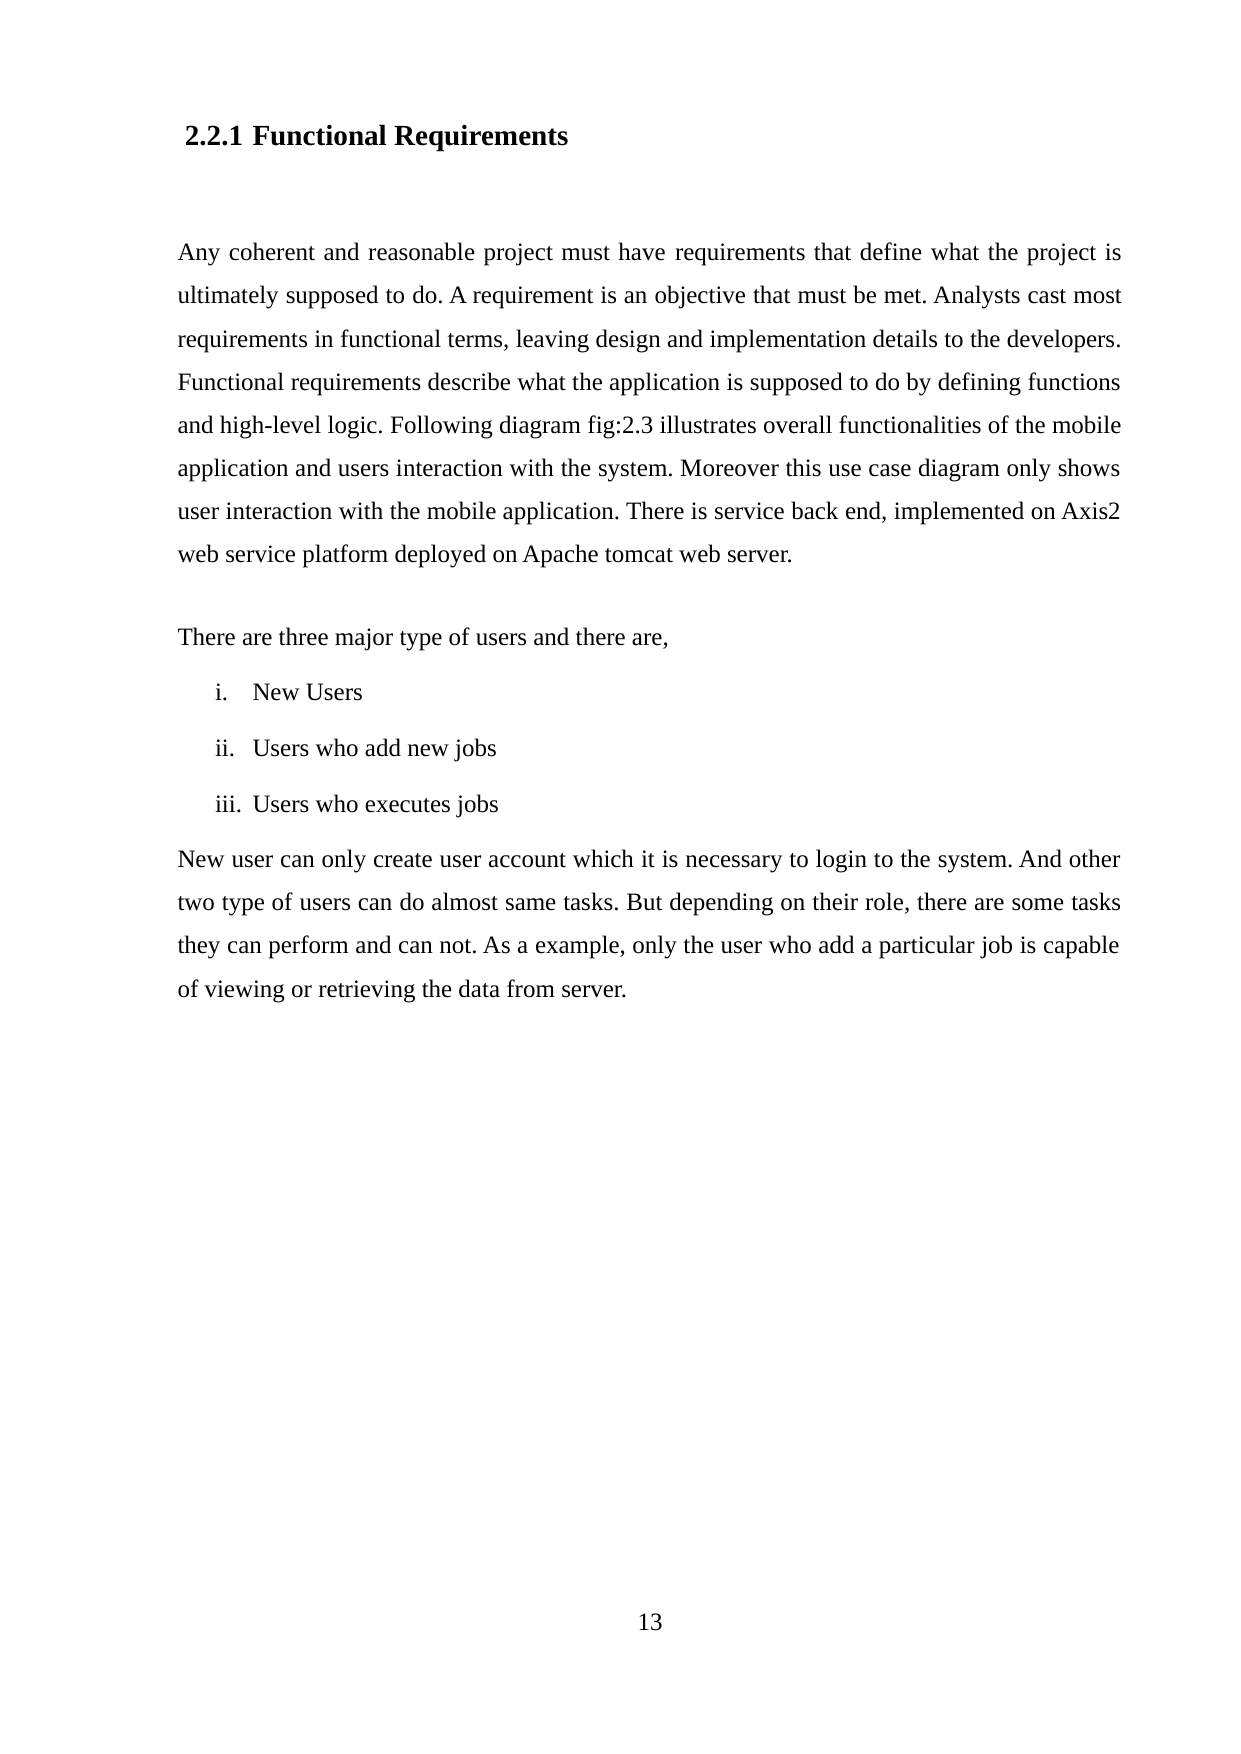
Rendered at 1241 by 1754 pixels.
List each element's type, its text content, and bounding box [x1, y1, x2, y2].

list New Users [215, 677, 1122, 706]
list Users who add new jobs [215, 733, 1122, 762]
subtitle Functional Requirements [177, 118, 1122, 152]
list Users who executes jobs [215, 789, 1122, 817]
text There are three major type of users and there are, [177, 622, 1122, 651]
text New user can only create user account which it is necessary to login to the system. And other two type of users can do almost same tasks. But depending on their role, there are some tasks they can perform and can not. As a example, only the user who add a particular job is capable of viewing or retrieving the data from server. [177, 844, 1122, 1002]
text Any coherent and reasonable project must have requirements that define what the project is ultimately supposed to do. A requirement is an objective that must be met. Analysts cast most requirements in functional terms, leaving design and implementation details to the developers. Functional requirements describe what the application is supposed to do by defining functions and high-level logic. Following diagram fig:2.3 illustrates overall functionalities of the mobile application and users interaction with the system. Moreover this use case diagram only shows user interaction with the mobile application. There is service back end, implemented on Axis2 web service platform deployed on Apache tomcat web server. [177, 237, 1122, 568]
